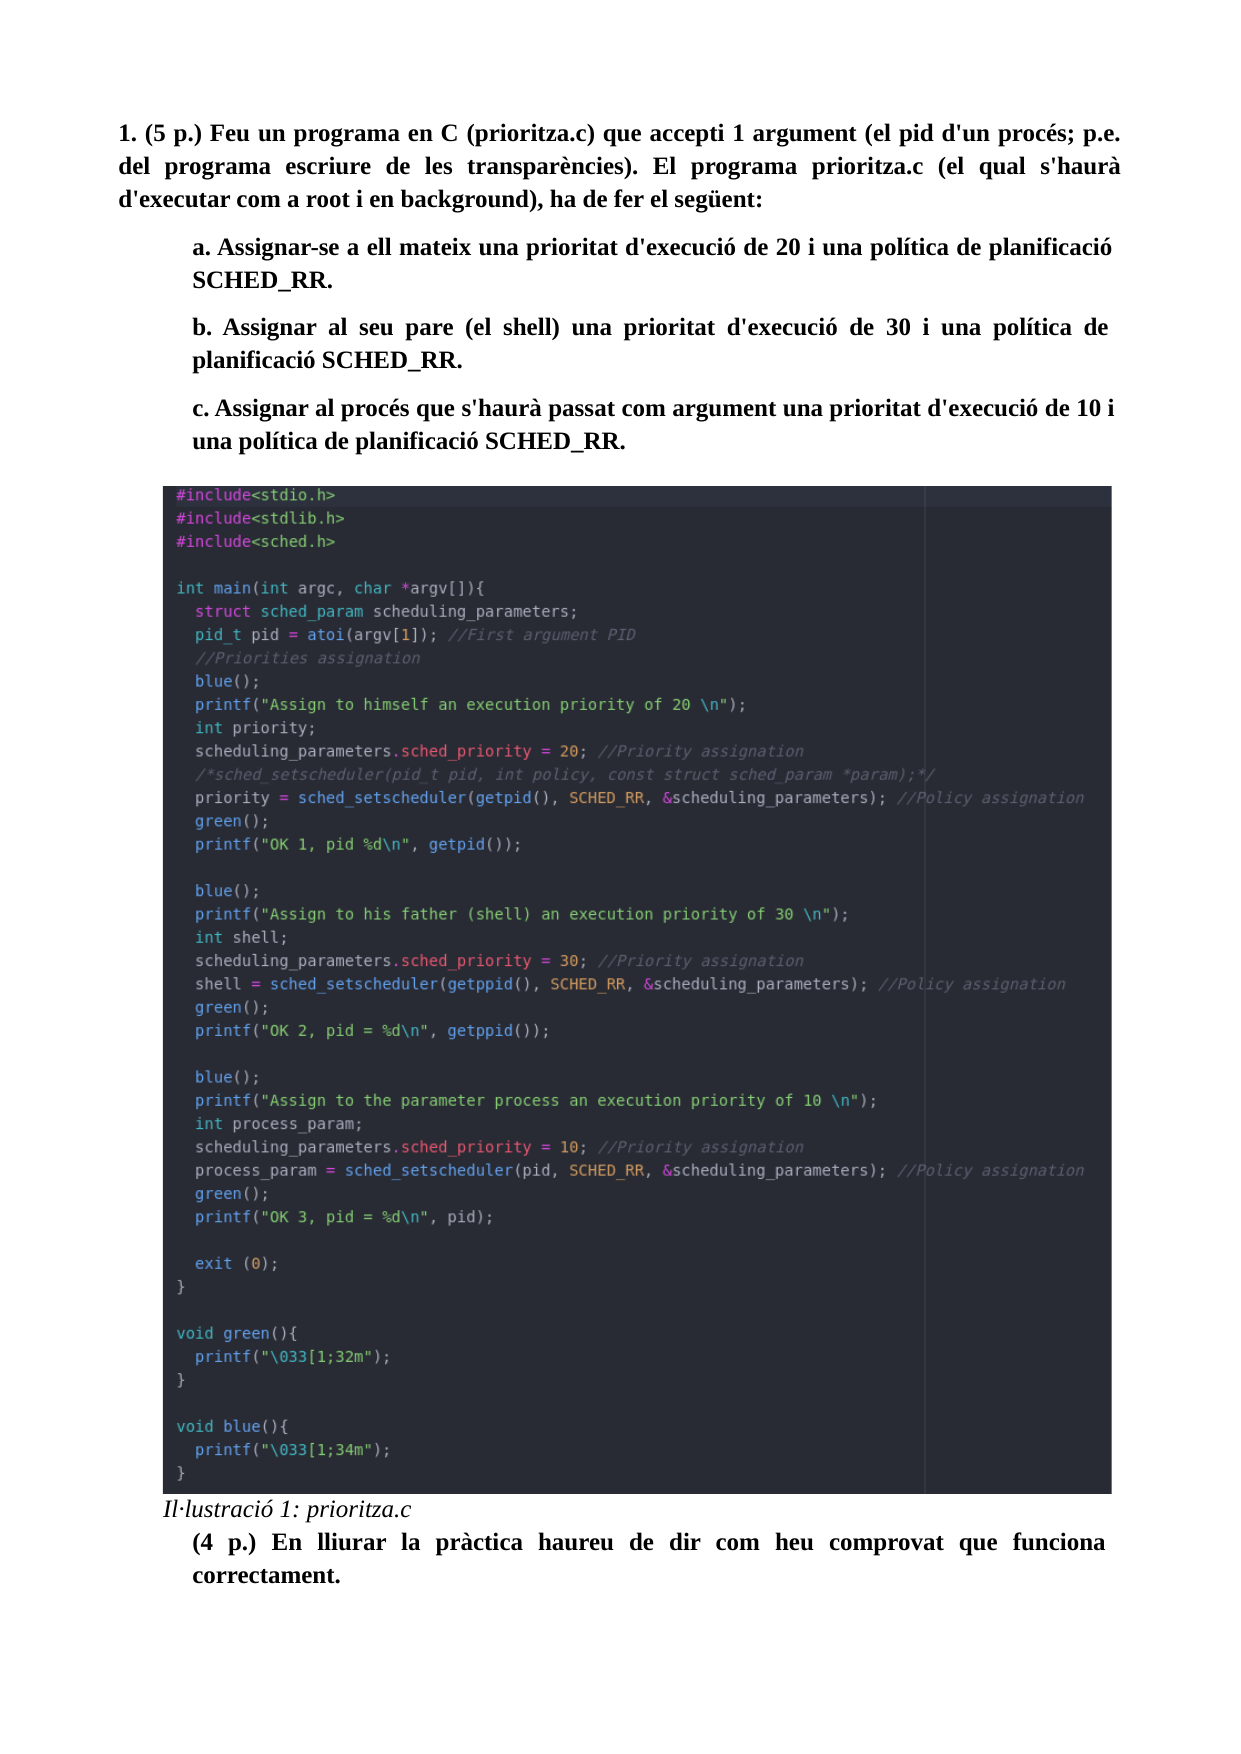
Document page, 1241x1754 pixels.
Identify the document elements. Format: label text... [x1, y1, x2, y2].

text Il·lustració 1: prioritza.c [163, 1494, 1112, 1522]
text a. Assignar-se a ell mateix una prioritat d'execució de 20 i una política de planificació SCHED_RR. [118, 232, 1122, 293]
text c. Assignar al procés que s'haurà passat com argument una prioritat d'execució de 10 i una política de planificació SCHED_RR. [118, 393, 1122, 455]
text b. Assignar al seu pare (el shell) una prioritat d'execució de 30 i una política de planificació SCHED_RR. [118, 312, 1122, 374]
picture [162, 486, 1112, 1494]
text 1. (5 p.) Feu un programa en C (prioritza.c) que accepti 1 argument (el pid d'un procés; p.e. del programa escriure de les transparències). El programa prioritza.c (el qual s'haurà d'executar com a root i en background), ha de fer el següent: [118, 118, 1122, 213]
text (4 p.) En lliurar la pràctica haureu de dir com heu comprovat que funciona correctament. [118, 474, 1122, 1588]
